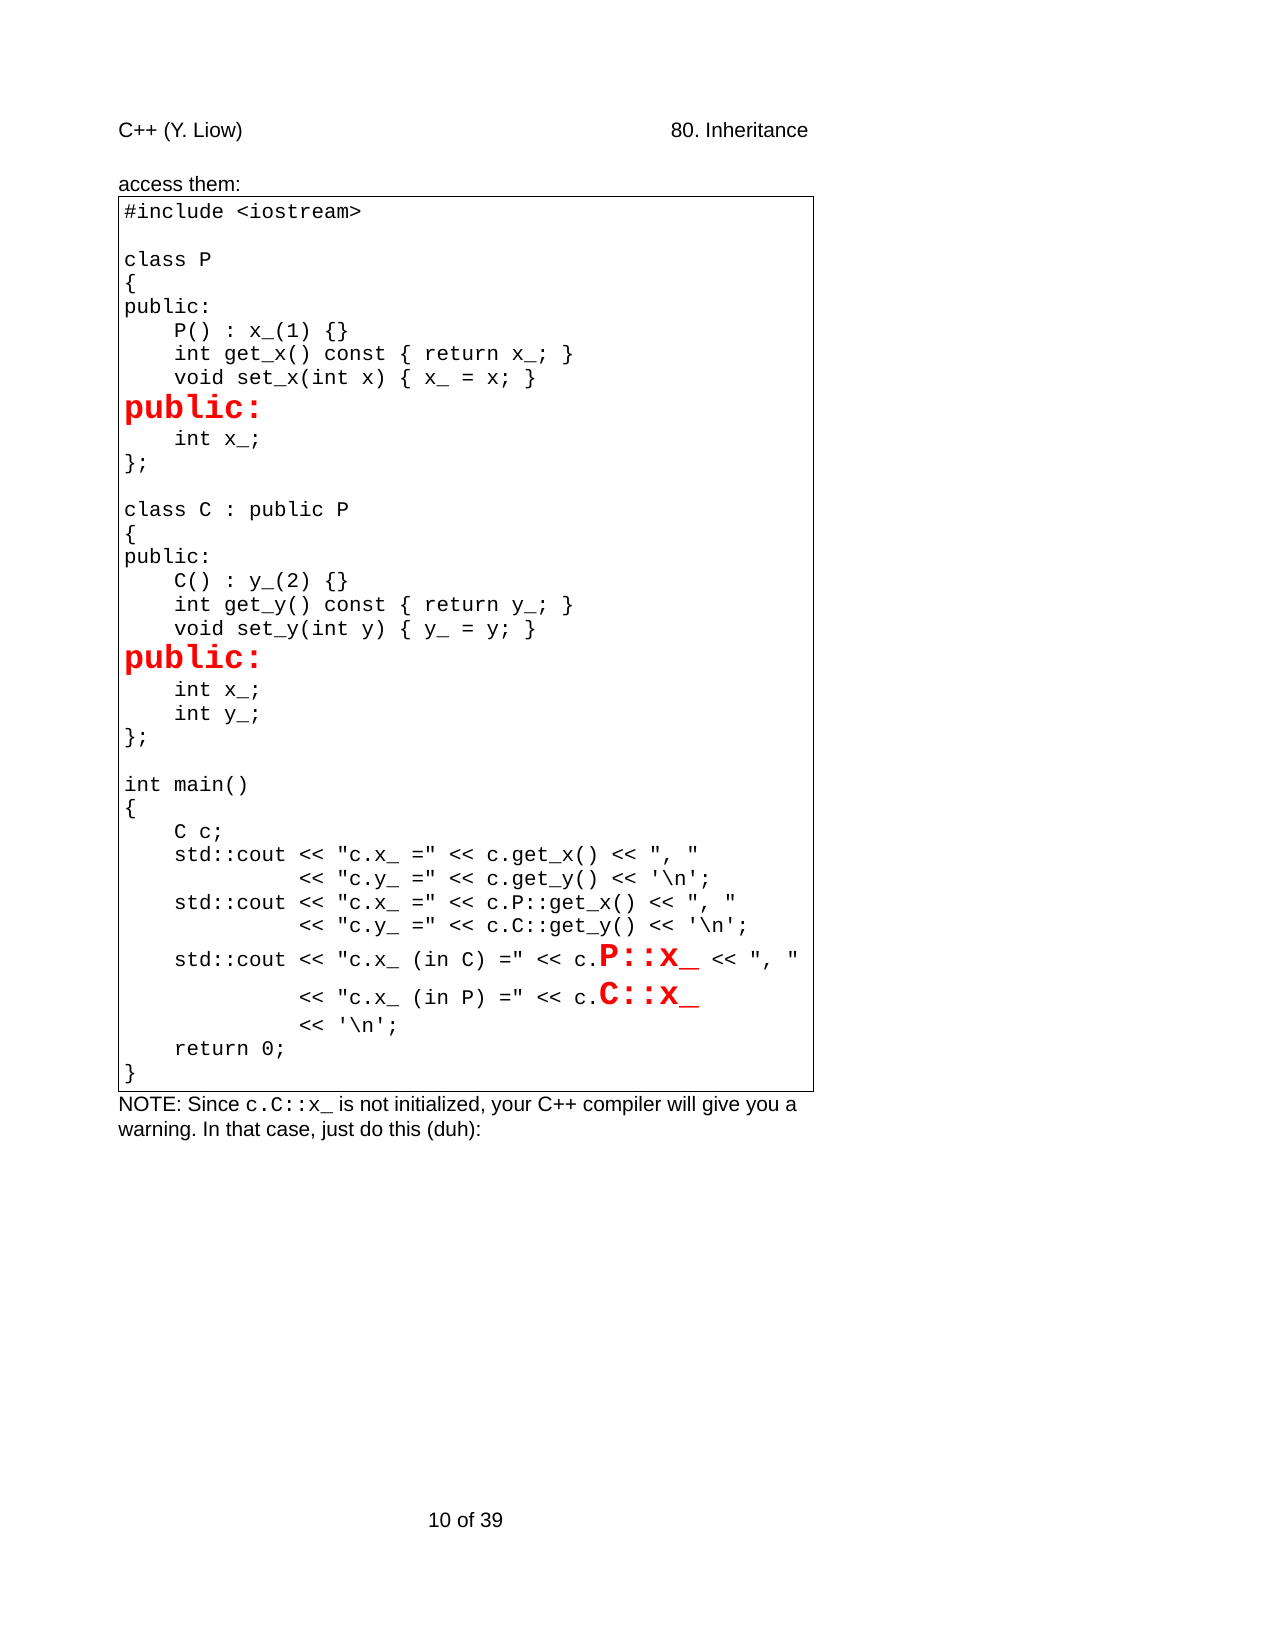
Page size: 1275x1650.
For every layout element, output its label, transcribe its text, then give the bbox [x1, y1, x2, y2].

text access them: [118, 172, 813, 196]
table_header #include <iostream> class P { public: P() : x_(1) {} int get_x() const { return x_; } void set_x(int x) { x_ = x; } public: int x_; }; class C : public P { public: C() : y_(2) {} int get_y() const { return y_; } void set_y(int y) { y_ = y; } public: int x_; int y_; }; int main() { C c; std::cout << "c.x_ =" << c.get_x() << ", " << "c.y_ =" << c.get_y() << '\n'; std::cout << "c.x_ =" << c.P::get_x() << ", " << "c.y_ =" << c.C::get_y() << '\n'; std::cout << "c.x_ (in C) =" << c.P::x_ << ", " << "c.x_ (in P) =" << c.C::x_ << '\n'; return 0; } [119, 197, 813, 1091]
text NOTE: Since c.C::x_ is not initialized, your C++ compiler will give you a warning. In that case, just do this (duh): [118, 1092, 813, 1141]
